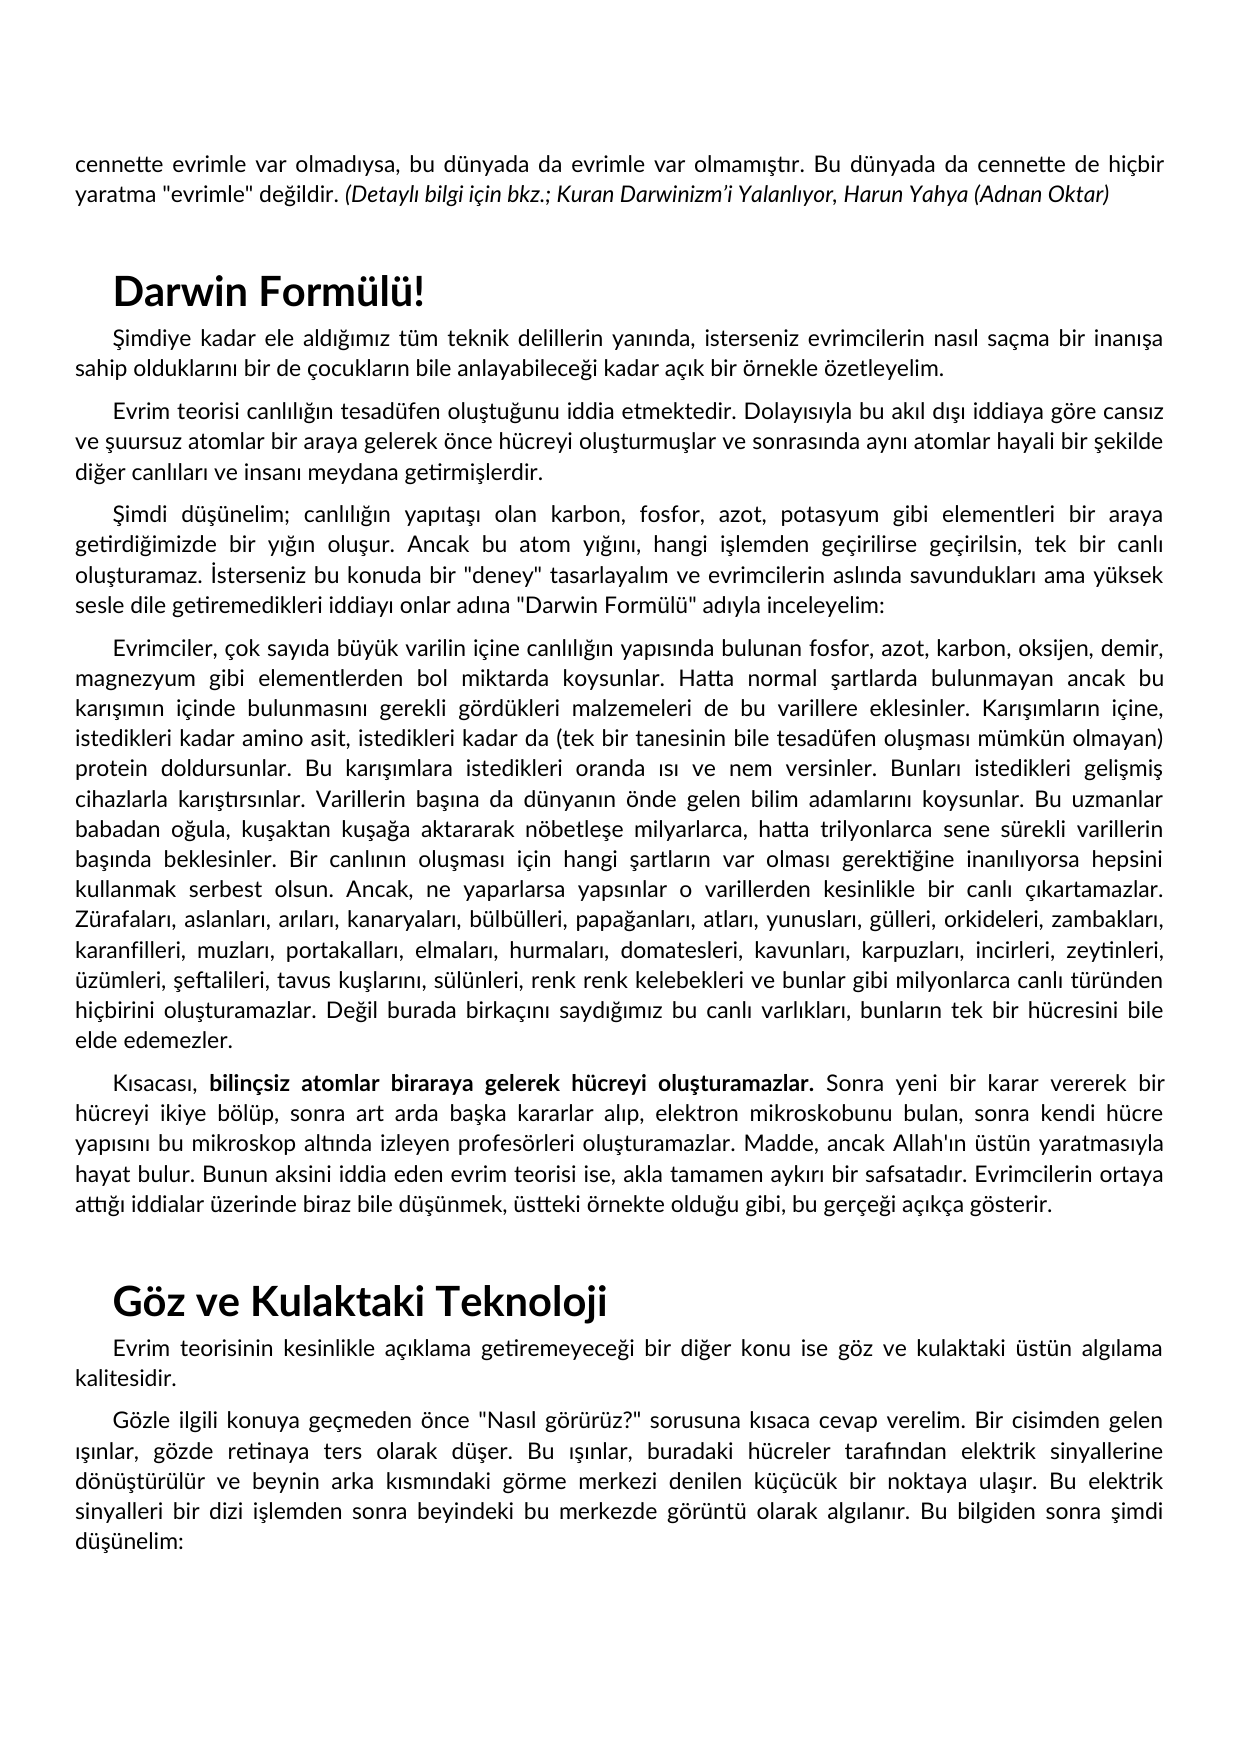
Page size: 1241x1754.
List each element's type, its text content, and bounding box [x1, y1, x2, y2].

subtitle Göz ve Kulaktaki Teknoloji [112, 1275, 1165, 1325]
text Evrim teorisi canlılığın tesadüfen oluştuğunu iddia etmektedir. Dolayısıyla bu akıl dışı iddiaya göre cansız ve şuursuz atomlar bir araya gelerek önce hücreyi oluşturmuşlar ve sonrasında aynı atomlar hayali bir şekilde diğer canlıları ve insanı meydana getirmişlerdir. [75, 397, 1165, 485]
text cennette evrimle var olmadıysa, bu dünyada da evrimle var olmamıştır. Bu dünyada da cennette de hiçbir yaratma "evrimle" değildir. (Detaylı bilgi için bkz.; Kuran Darwinizm’i Yalanlıyor, Harun Yahya (Adnan Oktar) [75, 150, 1165, 208]
text Evrim teorisinin kesinlikle açıklama getiremeyeceği bir diğer konu ise göz ve kulaktaki üstün algılama kalitesidir. [75, 1333, 1165, 1391]
text Kısacası, bilinçsiz atomlar biraraya gelerek hücreyi oluşturamazlar. Sonra yeni bir karar vererek bir hücreyi ikiye bölüp, sonra art arda başka kararlar alıp, elektron mikroskobunu bulan, sonra kendi hücre yapısını bu mikroskop altında izleyen profesörleri oluşturamazlar. Madde, ancak Allah'ın üstün yaratmasıyla hayat bulur. Bunun aksini iddia eden evrim teorisi ise, akla tamamen aykırı bir safsatadır. Evrimcilerin ortaya attığı iddialar üzerinde biraz bile düşünmek, üstteki örnekte olduğu gibi, bu gerçeği açıkça gösterir. [75, 1069, 1165, 1217]
text Evrimciler, çok sayıda büyük varilin içine canlılığın yapısında bulunan fosfor, azot, karbon, oksijen, demir, magnezyum gibi elementlerden bol miktarda koysunlar. Hatta normal şartlarda bulunmayan ancak bu karışımın içinde bulunmasını gerekli gördükleri malzemeleri de bu varillere eklesinler. Karışımların içine, istedikleri kadar amino asit, istedikleri kadar da (tek bir tanesinin bile tesadüfen oluşması mümkün olmayan) protein doldursunlar. Bu karışımlara istedikleri oranda ısı ve nem versinler. Bunları istedikleri gelişmiş cihazlarla karıştırsınlar. Varillerin başına da dünyanın önde gelen bilim adamlarını koysunlar. Bu uzmanlar babadan oğula, kuşaktan kuşağa aktararak nöbetleşe milyarlarca, hatta trilyonlarca sene sürekli varillerin başında beklesinler. Bir canlının oluşması için hangi şartların var olması gerektiğine inanılıyorsa hepsini kullanmak serbest olsun. Ancak, ne yaparlarsa yapsınlar o varillerden kesinlikle bir canlı çıkartamazlar. Zürafaları, aslanları, arıları, kanaryaları, bülbülleri, papağanları, atları, yunusları, gülleri, orkideleri, zambakları, karanfilleri, muzları, portakalları, elmaları, hurmaları, domatesleri, kavunları, karpuzları, incirleri, zeytinleri, üzümleri, şeftalileri, tavus kuşlarını, sülünleri, renk renk kelebekleri ve bunlar gibi milyonlarca canlı türünden hiçbirini oluşturamazlar. Değil burada birkaçını saydığımız bu canlı varlıkları, bunların tek bir hücresini bile elde edemezler. [75, 633, 1165, 1053]
text Şimdi düşünelim; canlılığın yapıtaşı olan karbon, fosfor, azot, potasyum gibi elementleri bir araya getirdiğimizde bir yığın oluşur. Ancak bu atom yığını, hangi işlemden geçirilirse geçirilsin, tek bir canlı oluşturamaz. İsterseniz bu konuda bir "deney" tasarlayalım ve evrimcilerin aslında savundukları ama yüksek sesle dile getiremedikleri iddiayı onlar adına "Darwin Formülü" adıyla inceleyelim: [75, 500, 1165, 618]
text Gözle ilgili konuya geçmeden önce "Nasıl görürüz?" sorusuna kısaca cevap verelim. Bir cisimden gelen ışınlar, gözde retinaya ters olarak düşer. Bu ışınlar, buradaki hücreler tarafından elektrik sinyallerine dönüştürülür ve beynin arka kısmındaki görme merkezi denilen küçücük bir noktaya ulaşır. Bu elektrik sinyalleri bir dizi işlemden sonra beyindeki bu merkezde görüntü olarak algılanır. Bu bilgiden sonra şimdi düşünelim: [75, 1406, 1165, 1554]
text Şimdiye kadar ele aldığımız tüm teknik delillerin yanında, isterseniz evrimcilerin nasıl saçma bir inanışa sahip olduklarını bir de çocukların bile anlayabileceği kadar açık bir örnekle özetleyelim. [75, 324, 1165, 382]
subtitle Darwin Formülü! [112, 266, 1165, 316]
